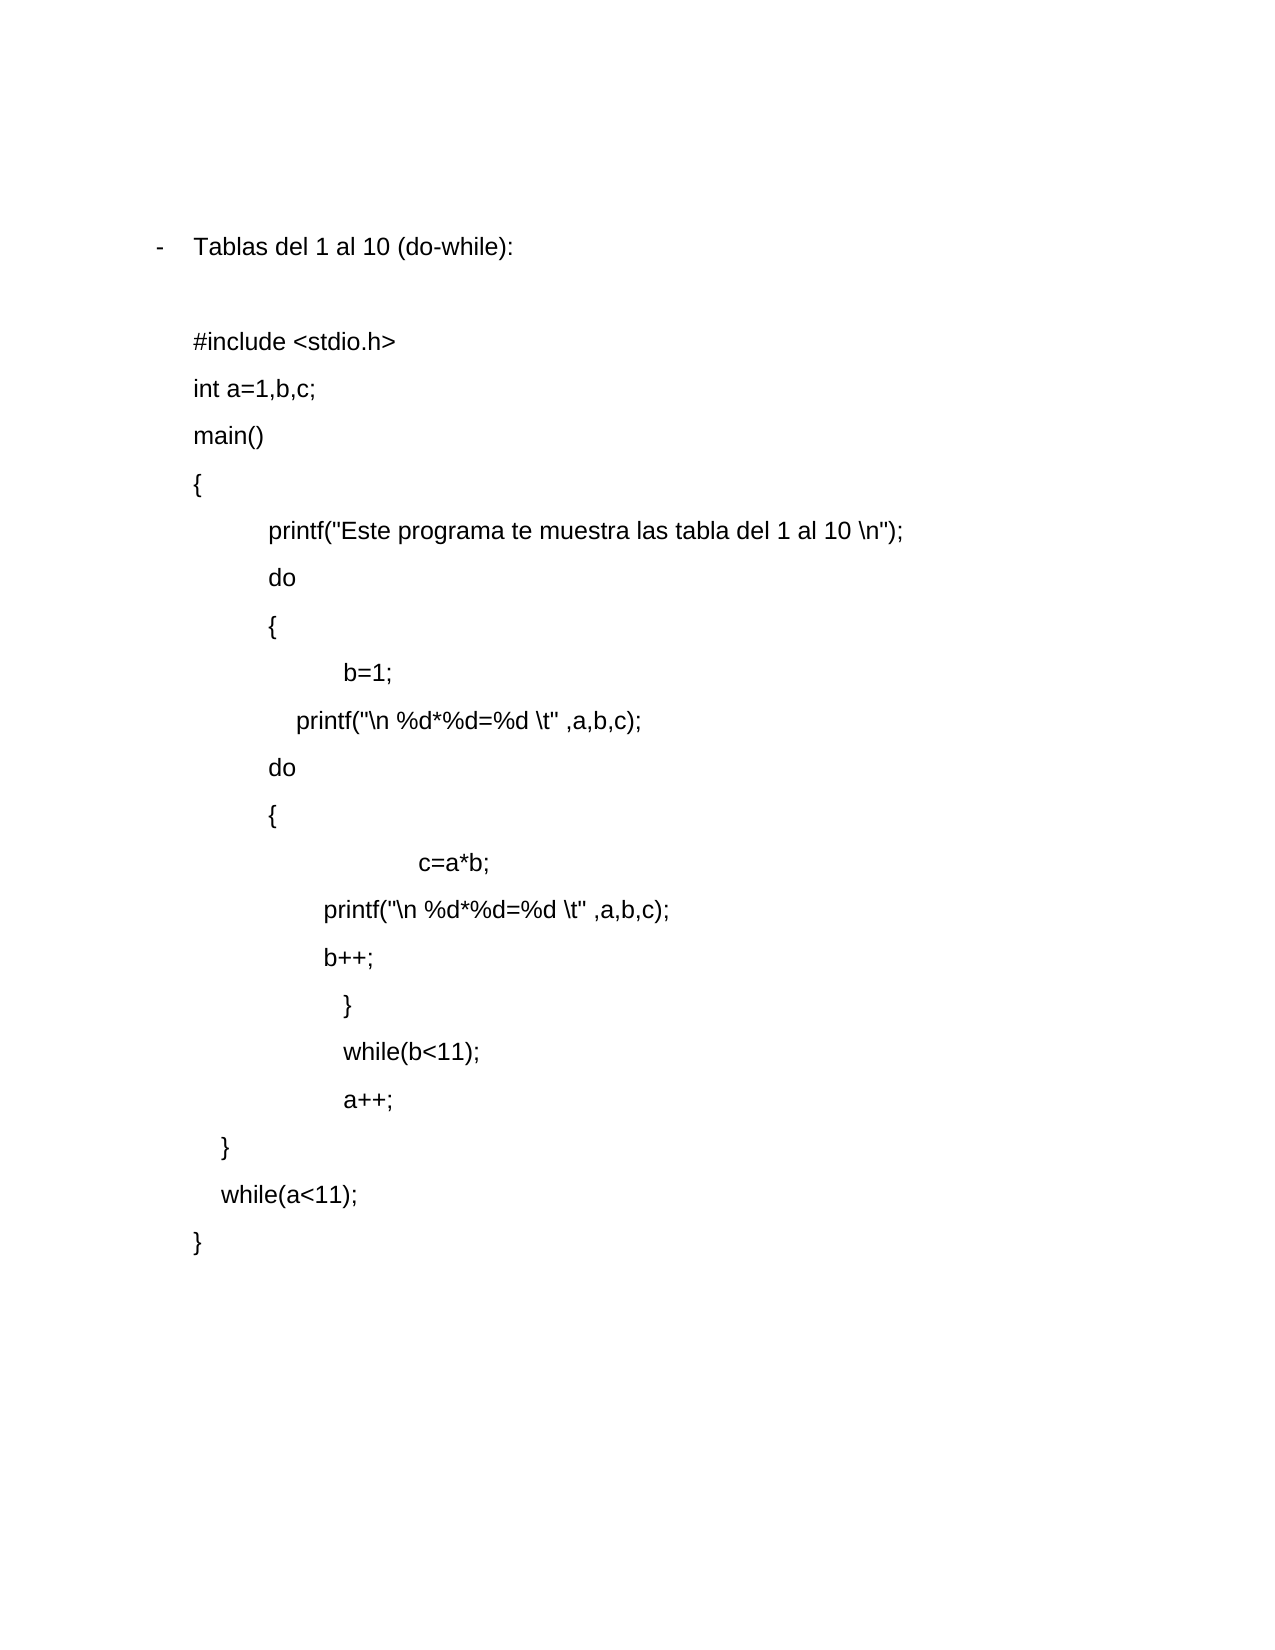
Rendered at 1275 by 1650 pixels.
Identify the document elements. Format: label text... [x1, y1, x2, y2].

list printf("Este programa te muestra las tabla del 1 al 10 \n"); [193, 516, 1205, 545]
list printf("\n %d*%d=%d \t" ,a,b,c); [193, 895, 1205, 924]
list main() [193, 421, 1205, 450]
list #include <stdio.h> [193, 326, 1205, 355]
list int a=1,b,c; [193, 374, 1205, 403]
list while(b<11); [193, 1037, 1205, 1066]
list a++; [193, 1085, 1205, 1113]
list } [193, 990, 1205, 1019]
list c=a*b; [193, 848, 1205, 877]
list printf("\n %d*%d=%d \t" ,a,b,c); [193, 706, 1205, 734]
list { [193, 800, 1205, 829]
list while(a<11); [193, 1179, 1205, 1208]
list { [193, 611, 1205, 639]
list b=1; [193, 658, 1205, 687]
list } [193, 1132, 1205, 1161]
list } [193, 1227, 1205, 1256]
list { [193, 469, 1205, 497]
list do [193, 753, 1205, 782]
list b++; [193, 943, 1205, 971]
list Tablas del 1 al 10 (do-while): [156, 232, 1205, 260]
list do [193, 563, 1205, 592]
